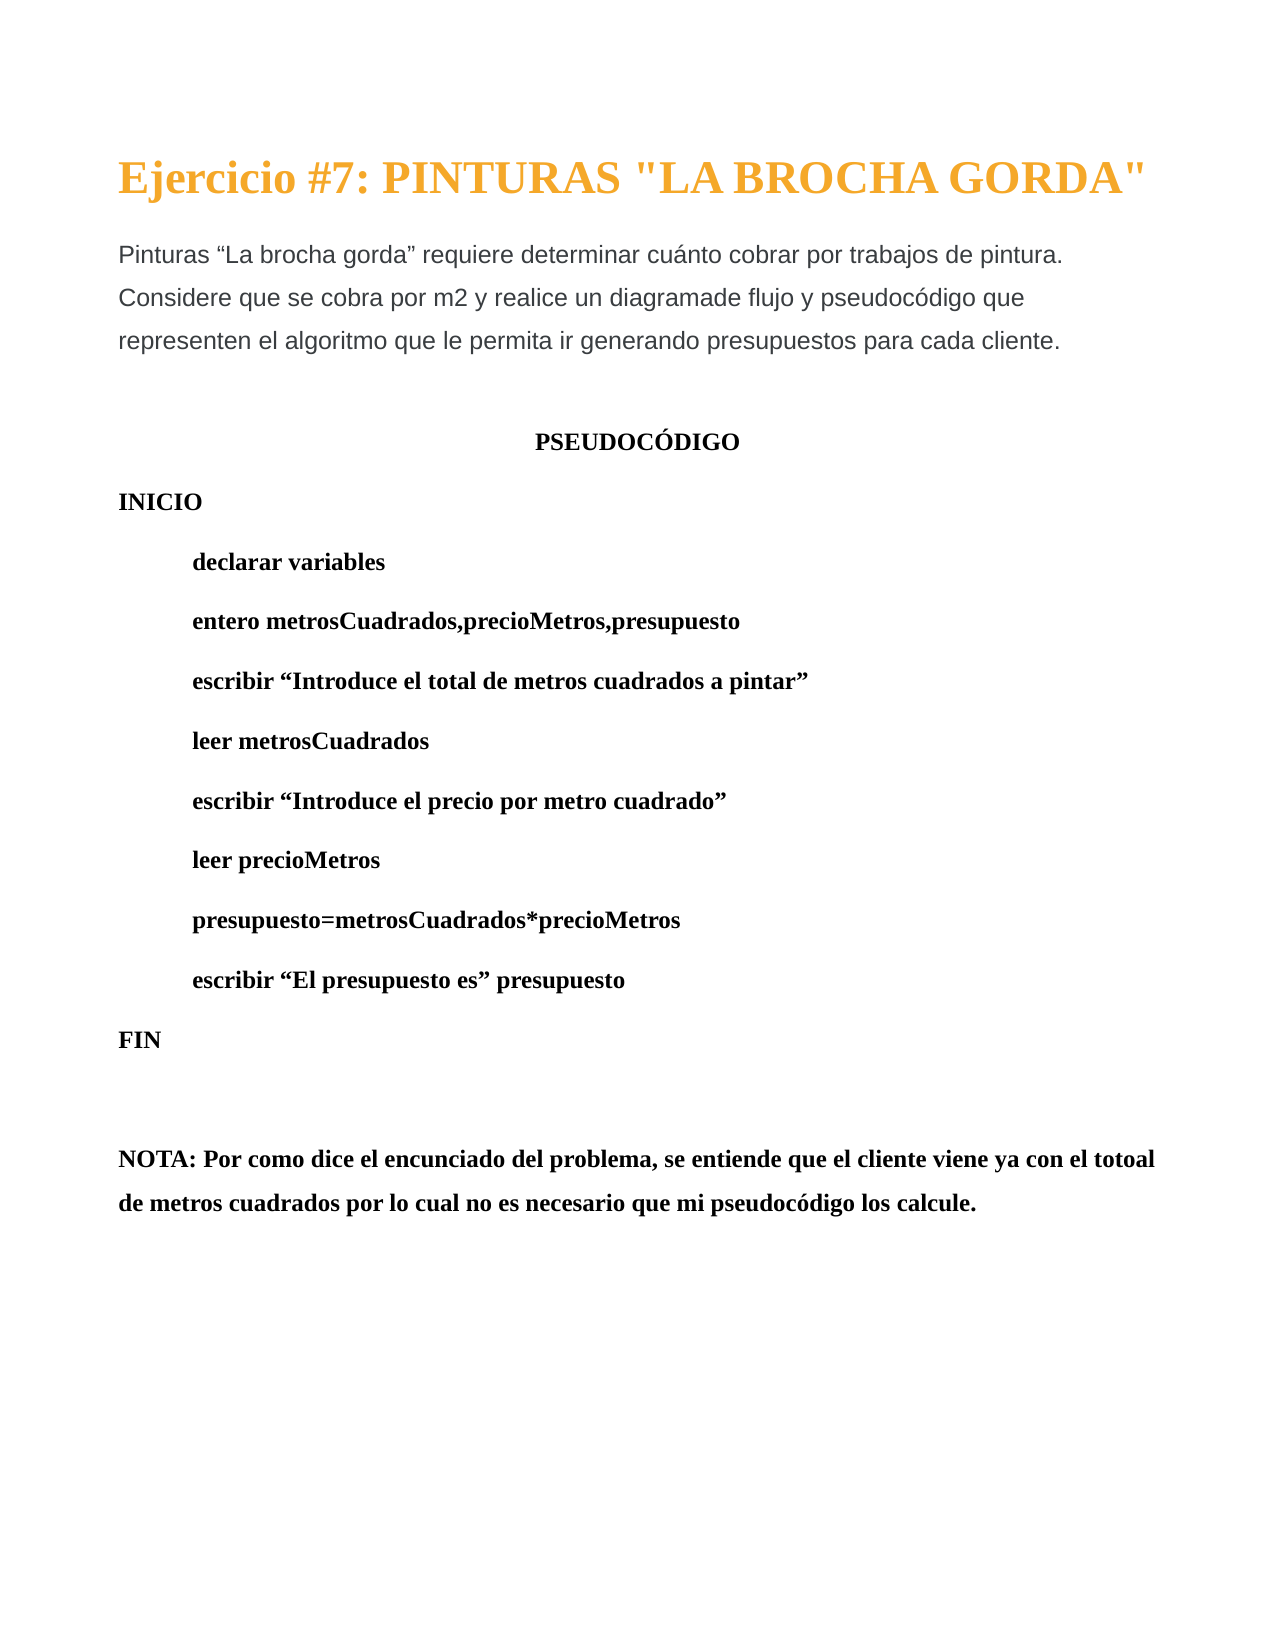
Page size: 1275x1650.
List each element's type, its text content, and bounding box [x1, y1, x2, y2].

text escribir “Introduce el precio por metro cuadrado” [118, 786, 1157, 814]
text PSEUDOCÓDIGO [118, 427, 1157, 456]
text FIN [118, 1025, 1157, 1054]
text escribir “El presupuesto es” presupuesto [118, 965, 1157, 994]
text leer metrosCuadrados [118, 726, 1157, 755]
text Pinturas “La brocha gorda” requiere determinar cuánto cobrar por trabajos de pintura. Considere que se cobra por m2 y realice un diagramade flujo y pseudocódigo que representen el algoritmo que le permita ir generando presupuestos para cada cliente. [118, 240, 1157, 355]
text declarar variables [118, 547, 1157, 575]
text entero metrosCuadrados,precioMetros,presupuesto [118, 606, 1157, 635]
subtitle Ejercicio #7: PINTURAS "LA BROCHA GORDA" [118, 149, 1157, 203]
text leer precioMetros [118, 846, 1157, 874]
text escribir “Introduce el total de metros cuadrados a pintar” [118, 666, 1157, 695]
text NOTA: Por como dice el encunciado del problema, se entiende que el cliente viene ya con el totoal de metros cuadrados por lo cual no es necesario que mi pseudocódigo los calcule. [118, 1144, 1157, 1216]
text presupuesto=metrosCuadrados*precioMetros [118, 905, 1157, 934]
text INICIO [118, 487, 1157, 516]
